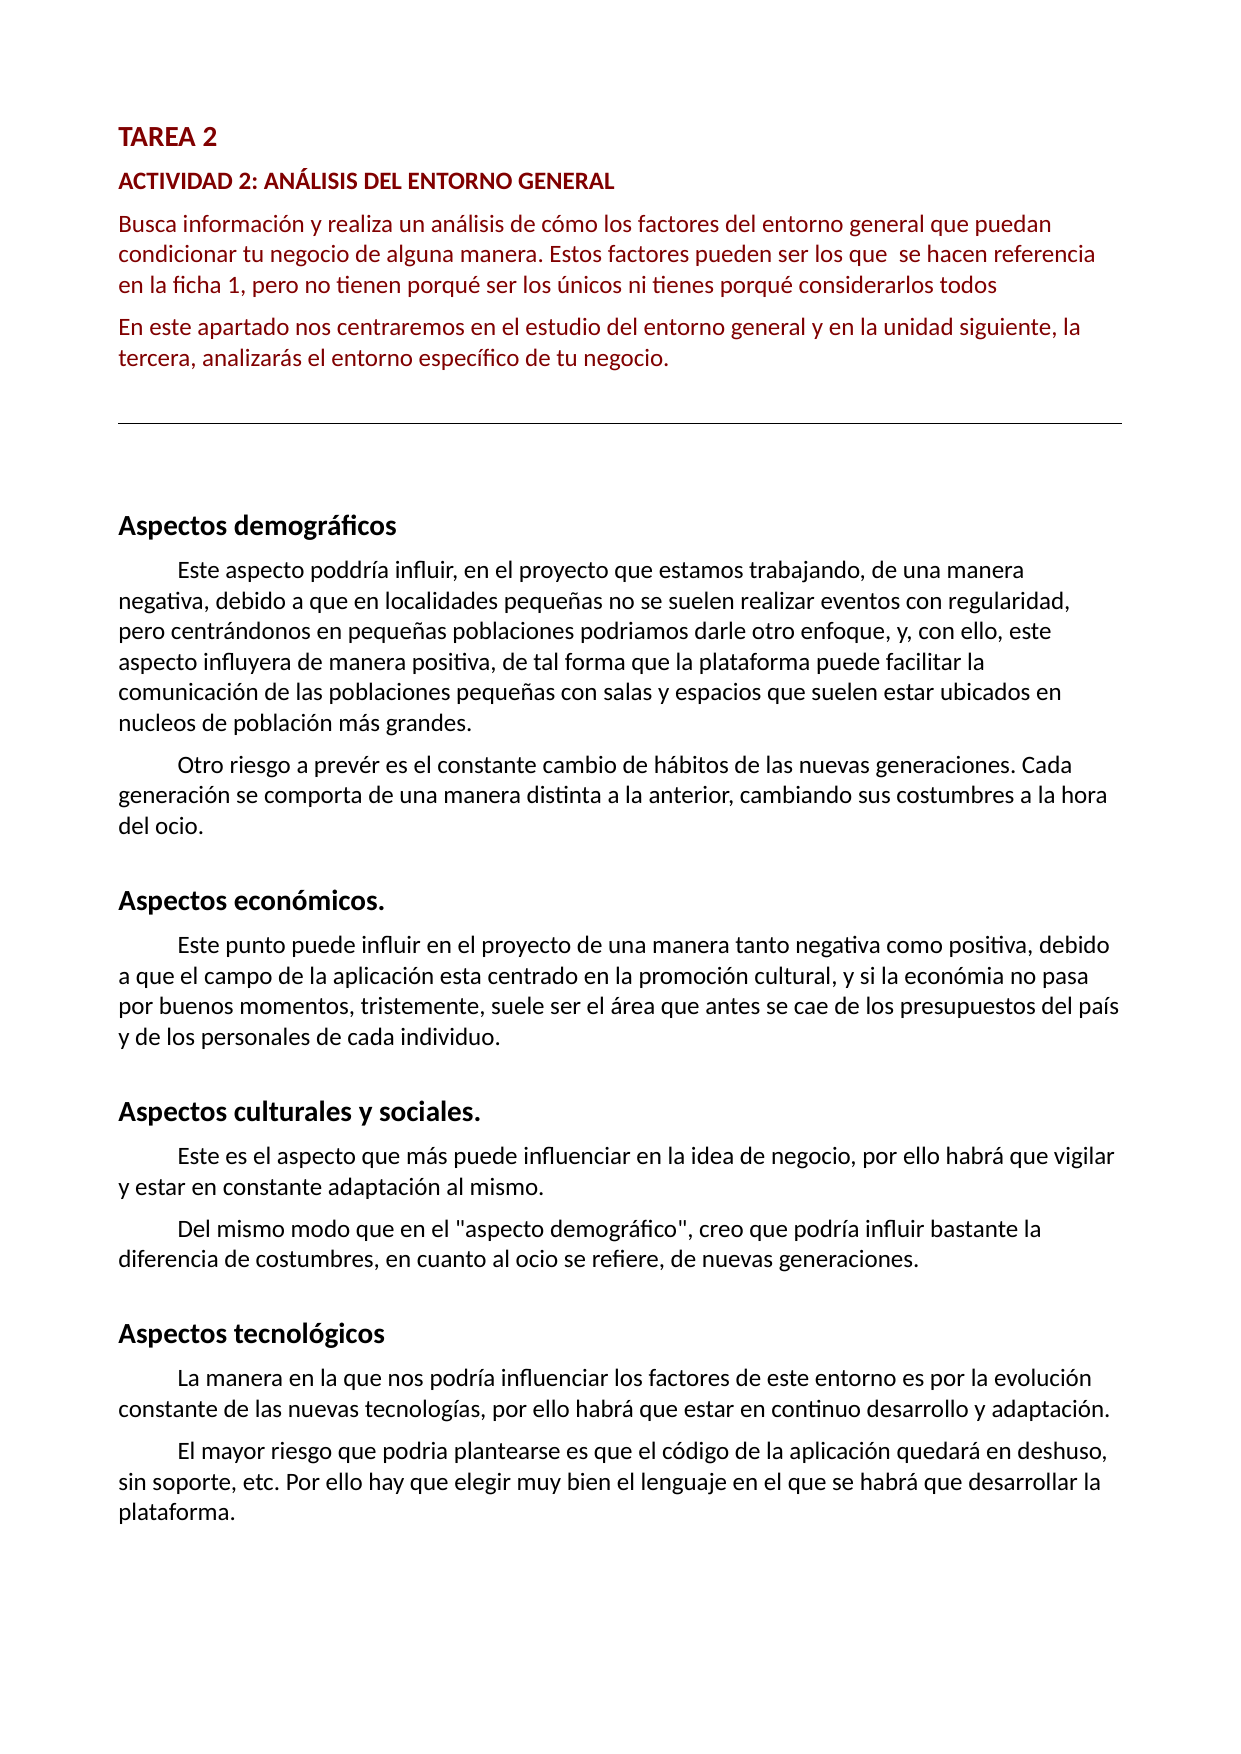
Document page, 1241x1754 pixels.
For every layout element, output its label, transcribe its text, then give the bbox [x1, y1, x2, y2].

text Otro riesgo a prevér es el constante cambio de hábitos de las nuevas generaciones. Cada generación se comporta de una manera distinta a la anterior, cambiando sus costumbres a la hora del ocio. [118, 749, 1122, 841]
text Del mismo modo que en el "aspecto demográfico", creo que podría influir bastante la diferencia de costumbres, en cuanto al ocio se refiere, de nuevas generaciones. [118, 1213, 1122, 1274]
text Aspectos económicos. [118, 882, 1122, 918]
text El mayor riesgo que podria plantearse es que el código de la aplicación quedará en deshuso, sin soporte, etc. Por ello hay que elegir muy bien el lenguaje en el que se habrá que desarrollar la plataforma. [118, 1435, 1122, 1527]
text ACTIVIDAD 2: ANÁLISIS DEL ENTORNO GENERAL [118, 166, 1122, 196]
text TAREA 2 [118, 118, 1122, 154]
text En este apartado nos centraremos en el estudio del entorno general y en la unidad siguiente, la tercera, analizarás el entorno específico de tu negocio. [118, 311, 1122, 372]
text Busca información y realiza un análisis de cómo los factores del entorno general que puedan condicionar tu negocio de alguna manera. Estos factores pueden ser los que se hacen referencia en la ficha 1, pero no tienen porqué ser los únicos ni tienes porqué considerarlos todos [118, 208, 1122, 299]
text Aspectos tecnológicos [118, 1315, 1122, 1351]
text La manera en la que nos podría influenciar los factores de este entorno es por la evolución constante de las nuevas tecnologías, por ello habrá que estar en continuo desarrollo y adaptación. [118, 1363, 1122, 1424]
text Este es el aspecto que más puede influenciar en la idea de negocio, por ello habrá que vigilar y estar en constante adaptación al mismo. [118, 1140, 1122, 1201]
text Este punto puede influir en el proyecto de una manera tanto negativa como positiva, debido a que el campo de la aplicación esta centrado en la promoción cultural, y si la económia no pasa por buenos momentos, tristemente, suele ser el área que antes se cae de los presupuestos del país y de los personales de cada individuo. [118, 929, 1122, 1051]
text Este aspecto poddría influir, en el proyecto que estamos trabajando, de una manera negativa, debido a que en localidades pequeñas no se suelen realizar eventos con regularidad, pero centrándonos en pequeñas poblaciones podriamos darle otro enfoque, y, con ello, este aspecto influyera de manera positiva, de tal forma que la plataforma puede facilitar la comunicación de las poblaciones pequeñas con salas y espacios que suelen estar ubicados en nucleos de población más grandes. [118, 554, 1122, 737]
text Aspectos demográficos [118, 507, 1122, 542]
text Aspectos culturales y sociales. [118, 1093, 1122, 1128]
